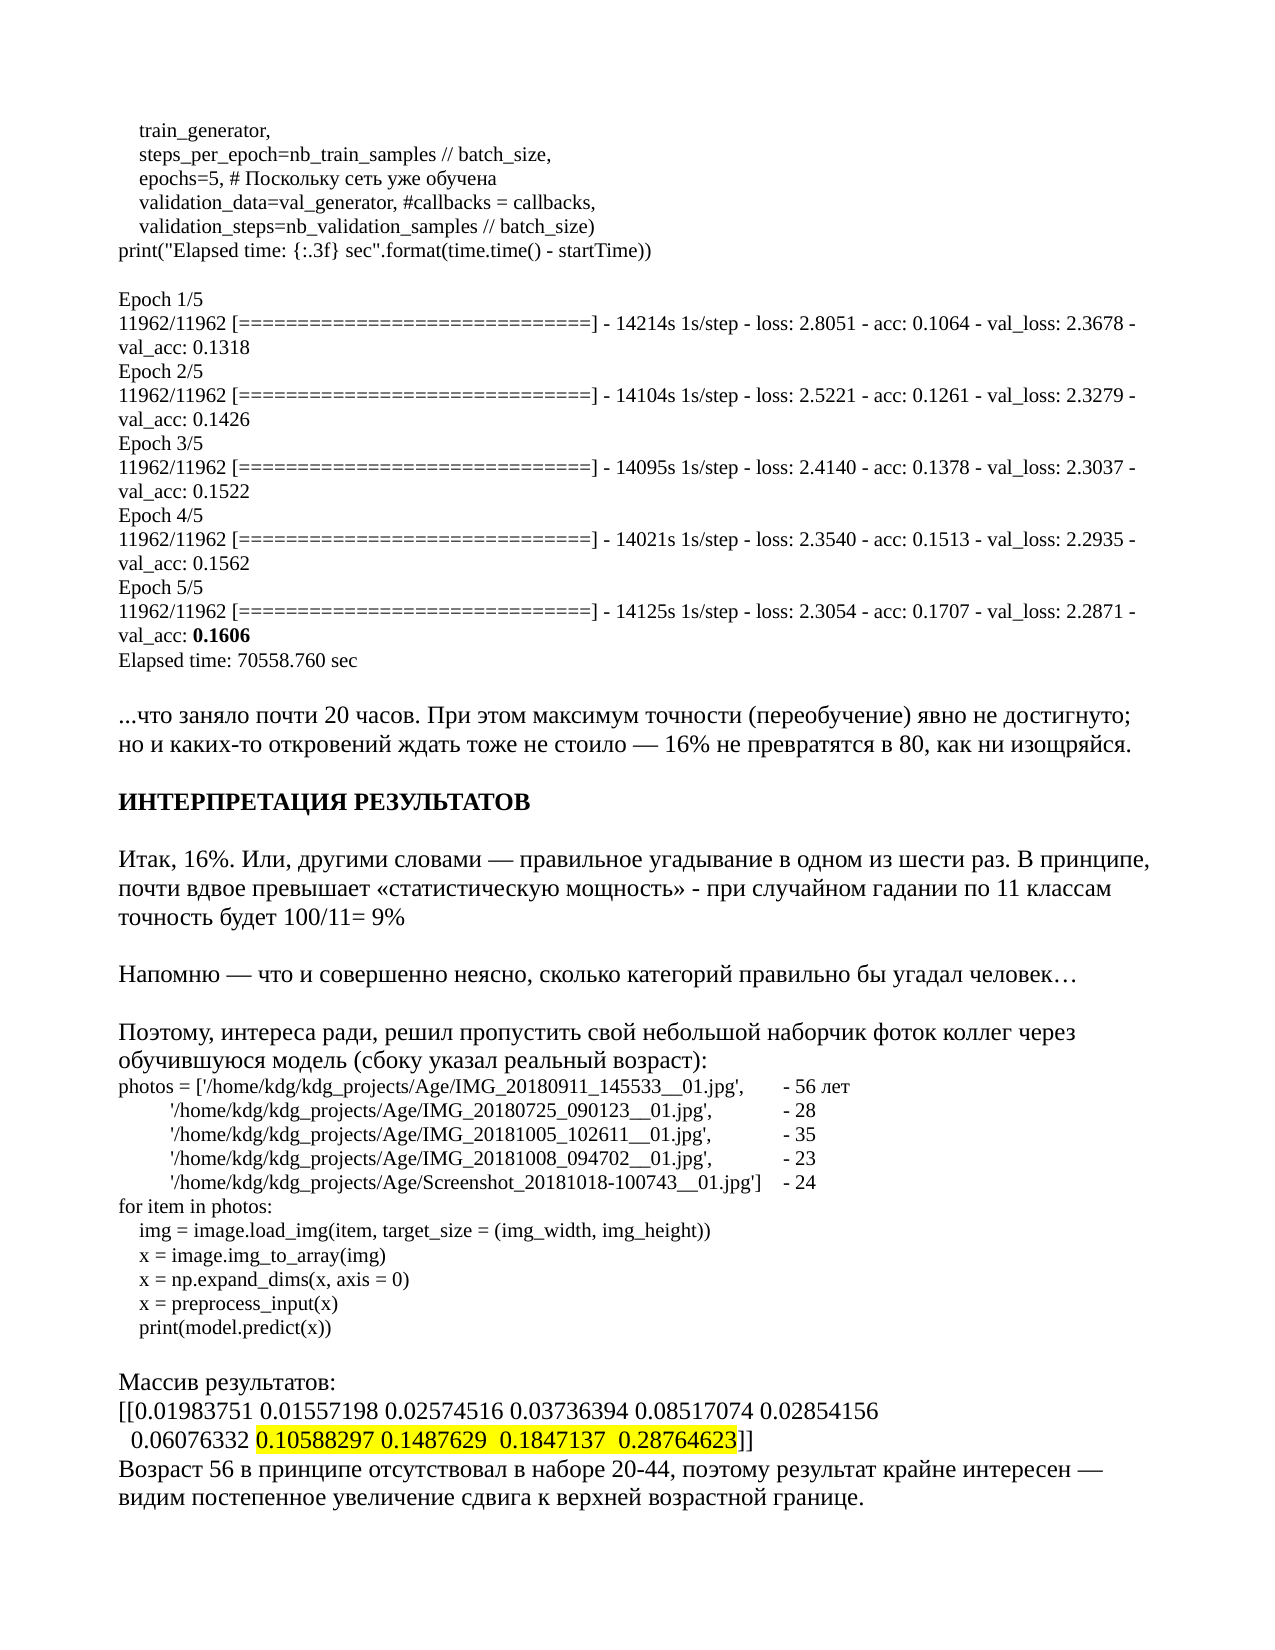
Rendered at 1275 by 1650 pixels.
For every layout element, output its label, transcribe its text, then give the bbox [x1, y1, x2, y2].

text img = image.load_img(item, target_size = (img_width, img_height)) [118, 1218, 1157, 1242]
text ИНТЕРПРЕТАЦИЯ РЕЗУЛЬТАТОВ [118, 787, 1157, 815]
text Epoch 1/5 [118, 287, 1157, 311]
text Epoch 3/5 [118, 431, 1157, 455]
text 11962/11962 [==============================] - 14104s 1s/step - loss: 2.5221 - acc: 0.1261 - val_loss: 2.3279 - val_acc: 0.1426 [118, 383, 1157, 431]
text print(model.predict(x)) [118, 1315, 1157, 1339]
text Массив результатов: [118, 1367, 1157, 1396]
text '/home/kdg/kdg_projects/Age/IMG_20181008_094702__01.jpg', - 23 [118, 1146, 1157, 1170]
text train_generator, [118, 118, 1157, 142]
text 11962/11962 [==============================] - 14021s 1s/step - loss: 2.3540 - acc: 0.1513 - val_loss: 2.2935 - val_acc: 0.1562 [118, 527, 1157, 575]
text validation_steps=nb_validation_samples // batch_size) [118, 214, 1157, 238]
text Epoch 2/5 [118, 359, 1157, 383]
text 0.06076332 0.10588297 0.1487629 0.1847137 0.28764623]] [118, 1425, 1157, 1454]
text '/home/kdg/kdg_projects/Age/Screenshot_20181018-100743__01.jpg'] - 24 [118, 1170, 1157, 1194]
text ...что заняло почти 20 часов. При этом максимум точности (переобучение) явно не достигнуто; но и каких-то откровений ждать тоже не стоило — 16% не превратятся в 80, как ни изощряйся. [118, 700, 1157, 758]
text Поэтому, интереса ради, решил пропустить свой небольшой наборчик фоток коллег через обучившуюся модель (сбоку указал реальный возраст): [118, 1017, 1157, 1074]
text steps_per_epoch=nb_train_samples // batch_size, [118, 142, 1157, 166]
text [[0.01983751 0.01557198 0.02574516 0.03736394 0.08517074 0.02854156 [118, 1396, 1157, 1425]
text for item in photos: [118, 1194, 1157, 1218]
text '/home/kdg/kdg_projects/Age/IMG_20180725_090123__01.jpg', - 28 [118, 1098, 1157, 1122]
text x = preprocess_input(x) [118, 1291, 1157, 1315]
text 11962/11962 [==============================] - 14125s 1s/step - loss: 2.3054 - acc: 0.1707 - val_loss: 2.2871 - val_acc: 0.1606 [118, 599, 1157, 647]
text x = np.expand_dims(x, axis = 0) [118, 1267, 1157, 1291]
text epochs=5, # Поскольку сеть уже обучена [118, 166, 1157, 190]
text validation_data=val_generator, #callbacks = callbacks, [118, 190, 1157, 214]
text '/home/kdg/kdg_projects/Age/IMG_20181005_102611__01.jpg', - 35 [118, 1122, 1157, 1146]
text print("Elapsed time: {:.3f} sec".format(time.time() - startTime)) [118, 238, 1157, 262]
text x = image.img_to_array(img) [118, 1242, 1157, 1267]
text 11962/11962 [==============================] - 14214s 1s/step - loss: 2.8051 - acc: 0.1064 - val_loss: 2.3678 - val_acc: 0.1318 [118, 311, 1157, 359]
text Напомню — что и совершенно неясно, сколько категорий правильно бы угадал человек… [118, 959, 1157, 988]
text Elapsed time: 70558.760 sec [118, 647, 1157, 672]
text Итак, 16%. Или, другими словами — правильное угадывание в одном из шести раз. В принципе, почти вдвое превышает «статистическую мощность» - при случайном гадании по 11 классам точность будет 100/11= 9% [118, 844, 1157, 930]
text Epoch 5/5 [118, 575, 1157, 599]
text Возраст 56 в принципе отсутствовал в наборе 20-44, поэтому результат крайне интересен — видим постепенное увеличение сдвига к верхней возрастной границе. [118, 1454, 1157, 1511]
text Epoch 4/5 [118, 503, 1157, 527]
text photos = ['/home/kdg/kdg_projects/Age/IMG_20180911_145533__01.jpg', - 56 лет [118, 1074, 1157, 1098]
text 11962/11962 [==============================] - 14095s 1s/step - loss: 2.4140 - acc: 0.1378 - val_loss: 2.3037 - val_acc: 0.1522 [118, 455, 1157, 503]
